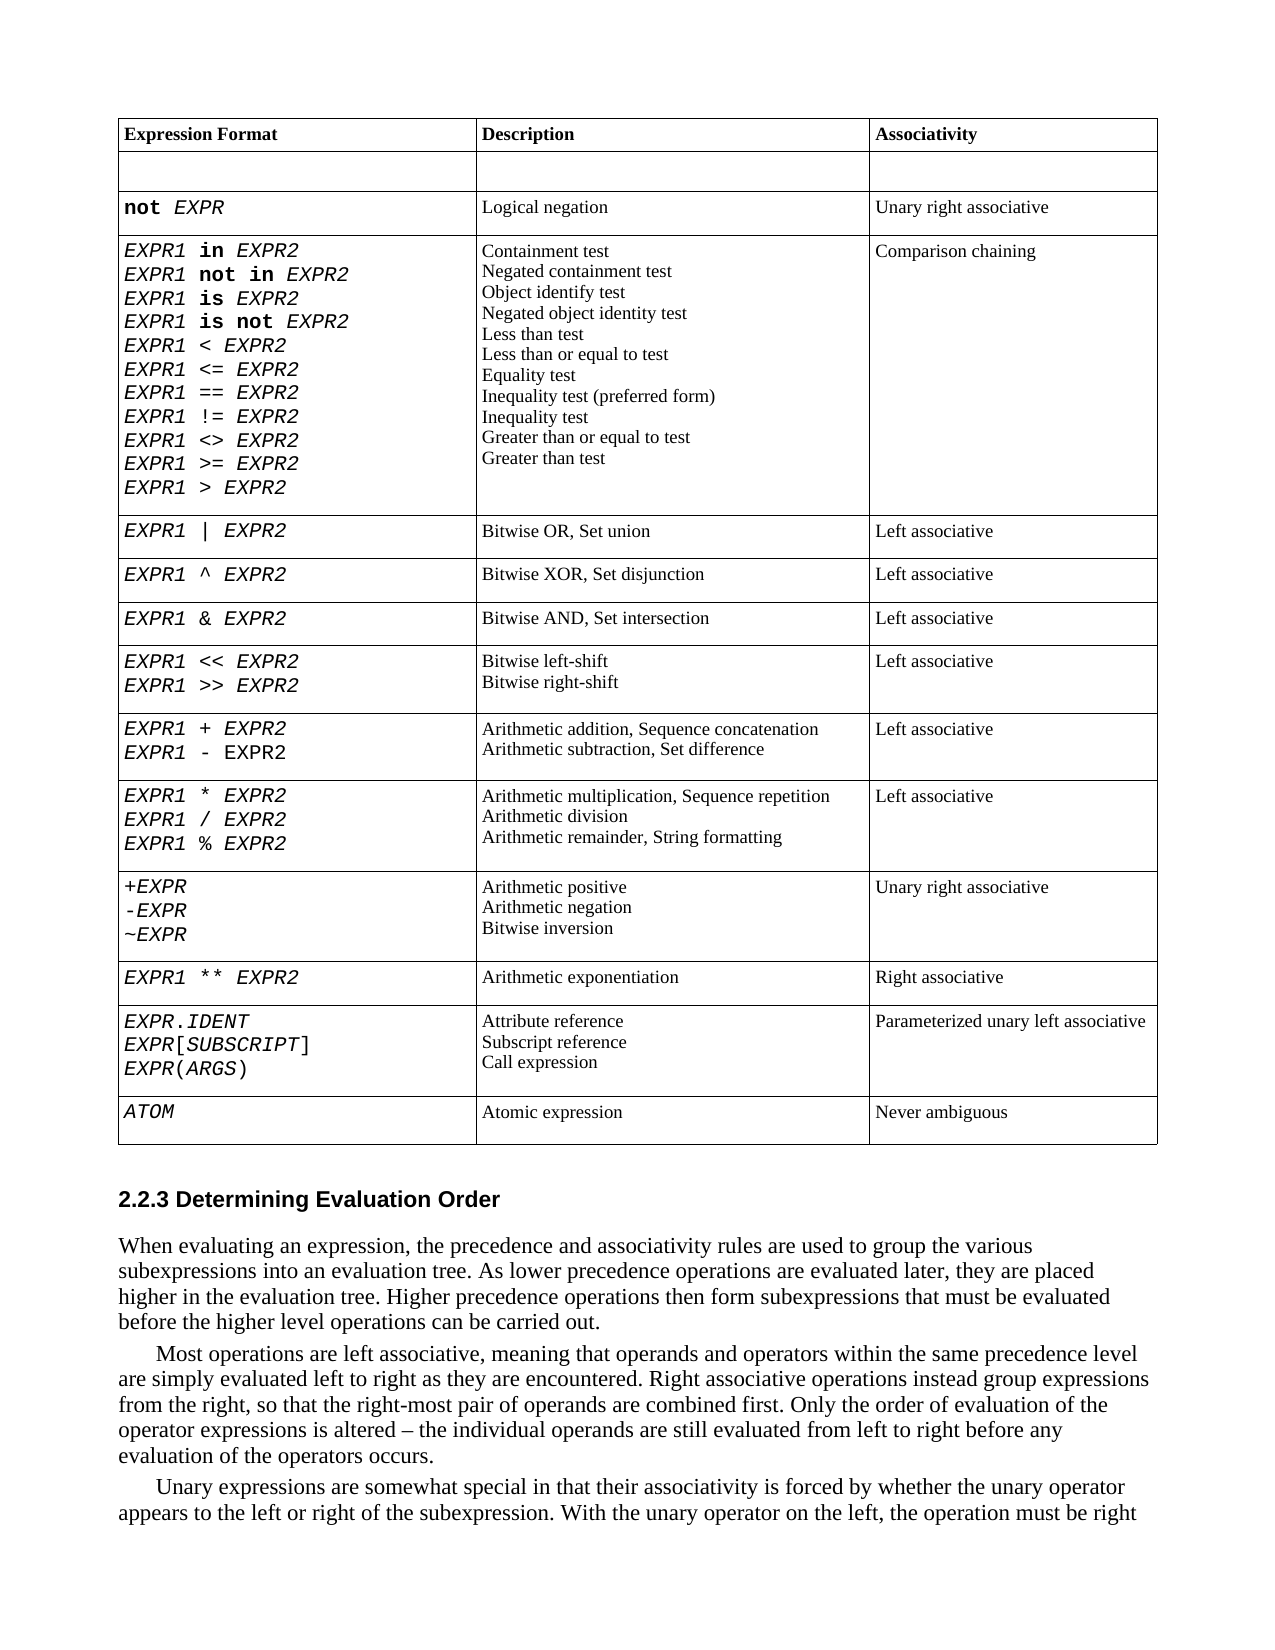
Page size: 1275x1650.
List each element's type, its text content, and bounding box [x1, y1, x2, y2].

table_cell EXPR1 ** EXPR2 [119, 962, 476, 1005]
table_cell EXPR1 in EXPR2 EXPR1 not in EXPR2 EXPR1 is EXPR2 EXPR1 is not EXPR2 EXPR1 < EXPR2 EXPR1 <= EXPR2 EXPR1 == EXPR2 EXPR1 != EXPR2 EXPR1 <> EXPR2 EXPR1 >= EXPR2 EXPR1 > EXPR2 [119, 236, 476, 515]
table_cell Bitwise AND, Set intersection [477, 603, 869, 645]
table_cell EXPR1 * EXPR2 EXPR1 / EXPR2 EXPR1 % EXPR2 [119, 781, 476, 871]
table_cell Bitwise OR, Set union [477, 516, 869, 558]
table_cell Parameterized unary left associative [870, 1006, 1157, 1096]
table_cell Left associative [870, 516, 1157, 558]
table_cell Atomic expression [477, 1097, 869, 1143]
text When evaluating an expression, the precedence and associativity rules are used to group the various subexpressions into an evaluation tree. As lower precedence operations are evaluated later, they are placed higher in the evaluation tree. Higher precedence operations then form subexpressions that must be evaluated before the higher level operations can be carried out. [118, 1233, 1157, 1335]
table_cell Left associative [870, 714, 1157, 780]
table_cell EXPR.IDENT EXPR[SUBSCRIPT] EXPR(ARGS) [119, 1006, 476, 1096]
table_cell EXPR1 ^ EXPR2 [119, 559, 476, 602]
table_cell EXPR1 & EXPR2 [119, 603, 476, 645]
table_cell Left associative [870, 559, 1157, 602]
table_cell Arithmetic positive Arithmetic negation Bitwise inversion [477, 872, 869, 961]
table_cell not EXPR [119, 192, 476, 235]
table_cell Bitwise left-shift Bitwise right-shift [477, 646, 869, 712]
table_cell Bitwise XOR, Set disjunction [477, 559, 869, 602]
subtitle 2.2.3 Determining Evaluation Order [118, 1181, 1157, 1212]
table_cell Arithmetic multiplication, Sequence repetition Arithmetic division Arithmetic remainder, String formatting [477, 781, 869, 871]
text Most operations are left associative, meaning that operands and operators within the same precedence level are simply evaluated left to right as they are encountered. Right associative operations instead group expressions from the right, so that the right-most pair of operands are combined first. Only the order of evaluation of the operator expressions is altered – the individual operands are still evaluated from left to right before any evaluation of the operators occurs. [118, 1341, 1157, 1468]
table_cell Right associative [870, 962, 1157, 1005]
table_cell +EXPR -EXPR ~EXPR [119, 872, 476, 961]
table_cell EXPR1 << EXPR2 EXPR1 >> EXPR2 [119, 646, 476, 712]
table_cell Arithmetic addition, Sequence concatenation Arithmetic subtraction, Set difference [477, 714, 869, 780]
table_cell Left associative [870, 646, 1157, 712]
table_cell Unary right associative [870, 872, 1157, 961]
table_header Expression Format [119, 119, 476, 151]
table_cell [477, 152, 869, 191]
table_cell EXPR1 + EXPR2 EXPR1 - EXPR2 [119, 714, 476, 780]
table_cell [119, 152, 476, 191]
table_cell Attribute reference Subscript reference Call expression [477, 1006, 869, 1096]
table_cell Left associative [870, 603, 1157, 645]
table_cell ATOM [119, 1097, 476, 1143]
table_cell Containment test Negated containment test Object identify test Negated object identity test Less than test Less than or equal to test Equality test Inequality test (preferred form) Inequality test Greater than or equal to test Greater than test [477, 236, 869, 515]
table_cell Left associative [870, 781, 1157, 871]
table_cell Unary right associative [870, 192, 1157, 235]
table_cell EXPR1 | EXPR2 [119, 516, 476, 558]
table_cell Never ambiguous [870, 1097, 1157, 1143]
table_cell Logical negation [477, 192, 869, 235]
table_cell Comparison chaining [870, 236, 1157, 515]
table_header Description [477, 119, 869, 151]
text Unary expressions are somewhat special in that their associativity is forced by whether the unary operator appears to the left or right of the subexpression. With the unary operator on the left, the operation must be right [118, 1474, 1157, 1525]
table_header Associativity [870, 119, 1157, 151]
table_cell [870, 152, 1157, 191]
table_cell Arithmetic exponentiation [477, 962, 869, 1005]
